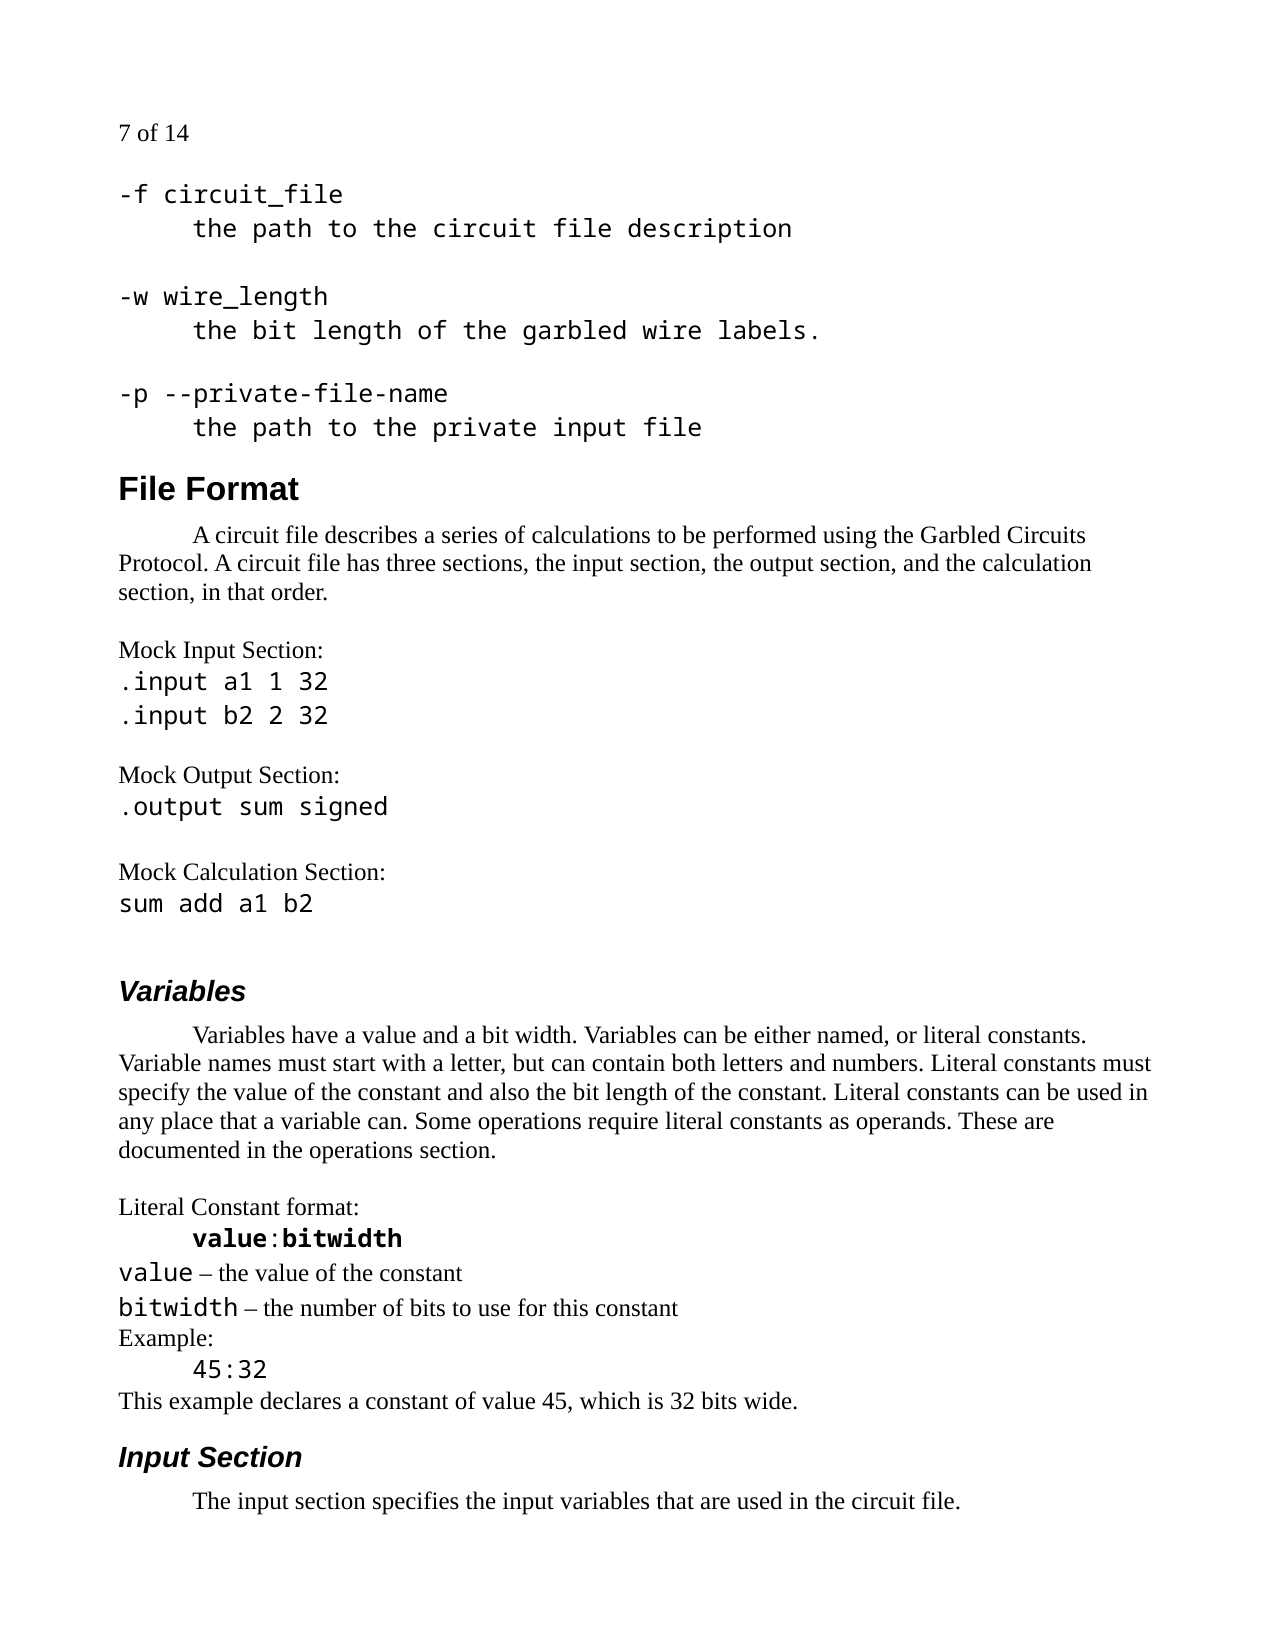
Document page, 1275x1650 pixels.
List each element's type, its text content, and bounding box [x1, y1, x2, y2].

text value – the value of the constant [118, 1255, 1157, 1289]
subtitle File Format [118, 468, 1157, 507]
text the path to the private input file [118, 409, 1157, 443]
text Mock Output Section: [118, 760, 1157, 789]
text sum add a1 b2 [118, 886, 1157, 920]
text -f circuit_file [118, 176, 1157, 210]
text .input a1 1 32 [118, 663, 1157, 697]
text Mock Input Section: [118, 635, 1157, 663]
text bitwidth – the number of bits to use for this constant [118, 1289, 1157, 1323]
text Example: [118, 1323, 1157, 1352]
text This example declares a constant of value 45, which is 32 bits wide. [118, 1386, 1157, 1415]
text Mock Calculation Section: [118, 857, 1157, 886]
text -w wire_length [118, 278, 1157, 313]
subtitle Input Section [118, 1440, 1157, 1473]
subtitle Variables [118, 974, 1157, 1007]
text 45:32 [118, 1352, 1157, 1386]
text .input b2 2 32 [118, 697, 1157, 732]
text value:bitwidth [118, 1221, 1157, 1255]
text The input section specifies the input variables that are used in the circuit file. [118, 1486, 1157, 1514]
text the path to the circuit file description [118, 210, 1157, 244]
text the bit length of the garbled wire labels. [118, 313, 1157, 347]
text Literal Constant format: [118, 1192, 1157, 1221]
text .output sum signed [118, 789, 1157, 823]
text -p --private-file-name [118, 375, 1157, 409]
text A circuit file describes a series of calculations to be performed using the Garbled Circuits Protocol. A circuit file has three sections, the input section, the output section, and the calculation section, in that order. [118, 520, 1157, 606]
text Variables have a value and a bit width. Variables can be either named, or literal constants. Variable names must start with a letter, but can contain both letters and numbers. Literal constants must specify the value of the constant and also the bit length of the constant. Literal constants can be used in any place that a variable can. Some operations require literal constants as operands. These are documented in the operations section. [118, 1020, 1157, 1163]
